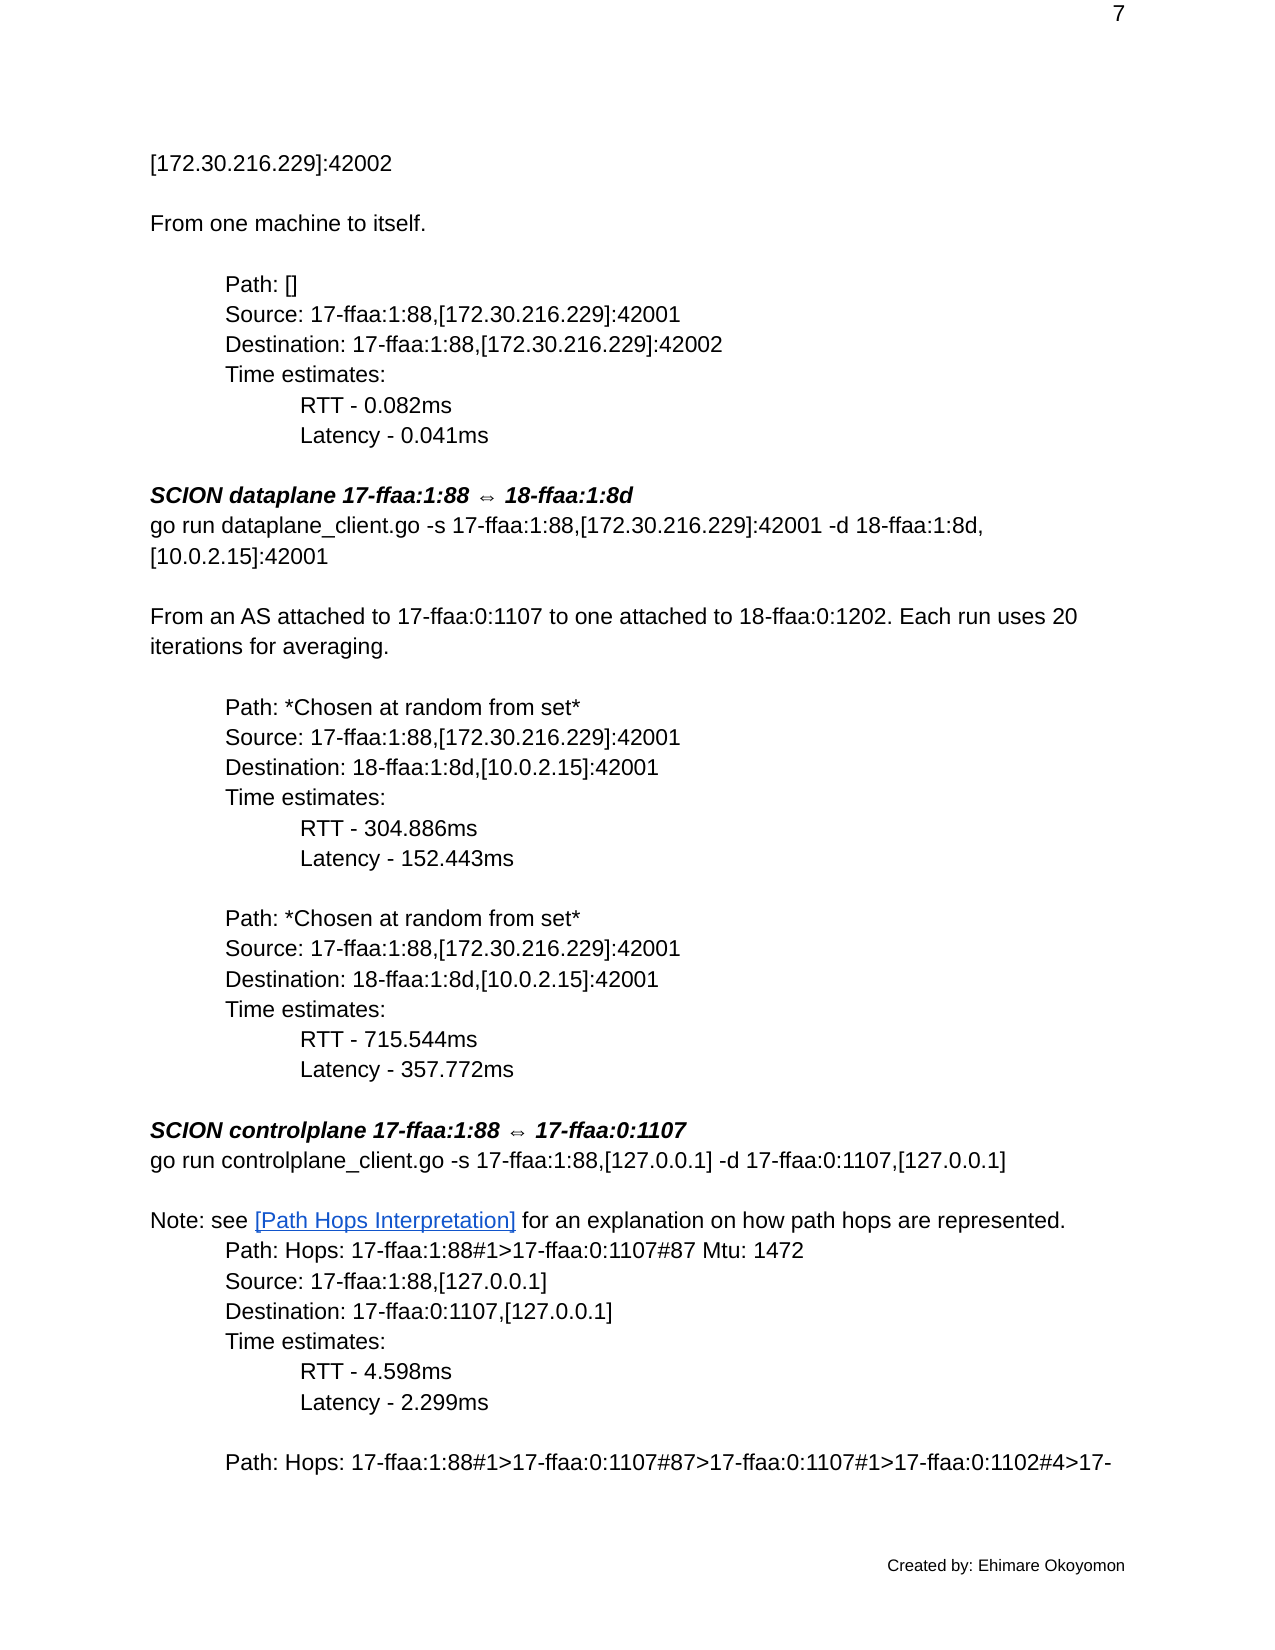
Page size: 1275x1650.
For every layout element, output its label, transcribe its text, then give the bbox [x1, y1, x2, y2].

text Destination: 17-ffaa:1:88,[172.30.216.229]:42002 [225, 331, 1125, 358]
text RTT - 0.082ms [225, 392, 1125, 418]
text go run dataplane_client.go -s 17-ffaa:1:88,[172.30.216.229]:42001 -d 18-ffaa:1:8d,[10.0.2.15]:42001 [150, 512, 1125, 569]
subtitle SCION dataplane 17-ffaa:1:88 ⇔ 18-ffaa:1:8d [150, 482, 1125, 509]
text [172.30.216.229]:42002 [150, 150, 1125, 176]
text Path: Hops: 17-ffaa:1:88#1>17-ffaa:0:1107#87>17-ffaa:0:1107#1>17-ffaa:0:1102#4>17- [225, 1449, 1125, 1475]
subtitle SCION controlplane 17-ffaa:1:88 ⇔ 17-ffaa:0:1107 [150, 1117, 1125, 1143]
text Latency - 2.299ms [225, 1388, 1125, 1415]
text Time estimates: [225, 361, 1125, 388]
text Destination: 17-ffaa:0:1107,[127.0.0.1] [225, 1298, 1125, 1324]
text From one machine to itself. [150, 210, 1125, 237]
text Source: 17-ffaa:1:88,[172.30.216.229]:42001 [225, 301, 1125, 327]
text go run controlplane_client.go -s 17-ffaa:1:88,[127.0.0.1] -d 17-ffaa:0:1107,[127.0.0.1] [150, 1147, 1125, 1173]
text From an AS attached to 17-ffaa:0:1107 to one attached to 18-ffaa:0:1202. Each run uses 20 iterations for averaging. [150, 603, 1125, 660]
text Path: *Chosen at random from set* Source: 17-ffaa:1:88,[172.30.216.229]:42001 Destination: 18-ffaa:1:8d,[10.0.2.15]:42001 Time estimates: RTT - 304.886ms Latency - 152.443ms [225, 694, 1125, 871]
text Path: [] [150, 271, 1125, 297]
text Latency - 0.041ms [225, 422, 1125, 448]
text Path: Hops: 17-ffaa:1:88#1>17-ffaa:0:1107#87 Mtu: 1472 [225, 1237, 1125, 1264]
text Source: 17-ffaa:1:88,[127.0.0.1] [225, 1268, 1125, 1294]
text Path: *Chosen at random from set* Source: 17-ffaa:1:88,[172.30.216.229]:42001 Destination: 18-ffaa:1:8d,[10.0.2.15]:42001 Time estimates: RTT - 715.544ms Latency - 357.772ms [225, 905, 1125, 1083]
text Time estimates: [225, 1328, 1125, 1354]
text Note: see [Path Hops Interpretation] for an explanation on how path hops are represented. [150, 1207, 1125, 1234]
text RTT - 4.598ms [225, 1358, 1125, 1385]
